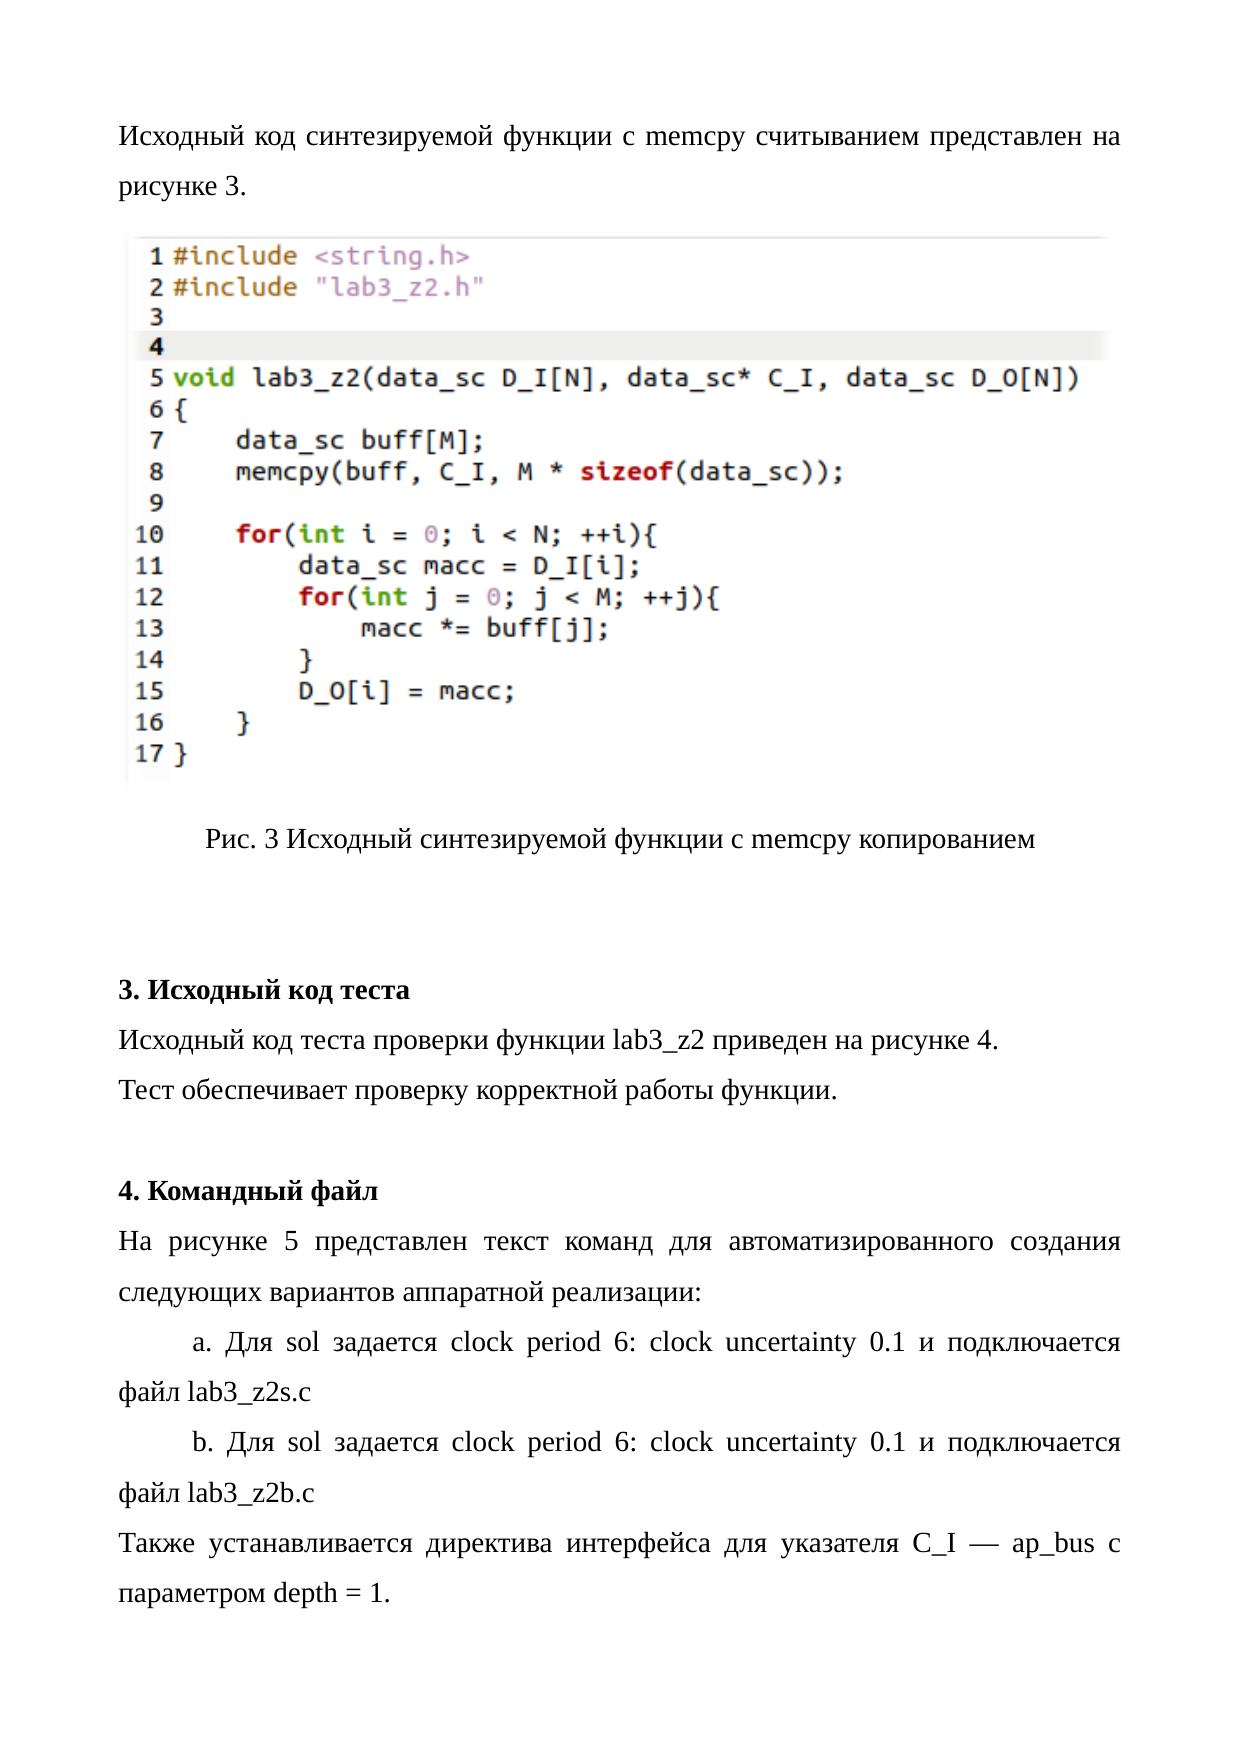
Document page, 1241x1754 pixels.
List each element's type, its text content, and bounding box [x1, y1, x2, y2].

text 3. Исходный код теста [118, 972, 1122, 1005]
text На рисунке 5 представлен текст команд для автоматизированного создания следующих вариантов аппаратной реализации: [118, 1223, 1122, 1307]
text 4. Командный файл [118, 1173, 1122, 1207]
text Исходный код синтезируемой функции с memcpy считыванием представлен на рисунке 3. [118, 118, 1122, 202]
text Исходный код теста проверки функции lab3_z2 приведен на рисунке 4. [118, 1022, 1122, 1056]
text Рис. 3 Исходный синтезируемой функции с memcpy копированием [118, 804, 1122, 854]
text Также устанавливается директива интерфейса для указателя C_I — ap_bus с параметром depth = 1. [118, 1525, 1122, 1609]
text Тест обеспечивает проверку корректной работы функции. [118, 1072, 1122, 1106]
text b. Для sol задается clock period 6: clock uncertainty 0.1 и подключается файл lab3_z2b.c [118, 1424, 1122, 1508]
text a. Для sol задается clock period 6: clock uncertainty 0.1 и подключается файл lab3_z2s.c [118, 1324, 1122, 1408]
picture [118, 218, 1123, 804]
